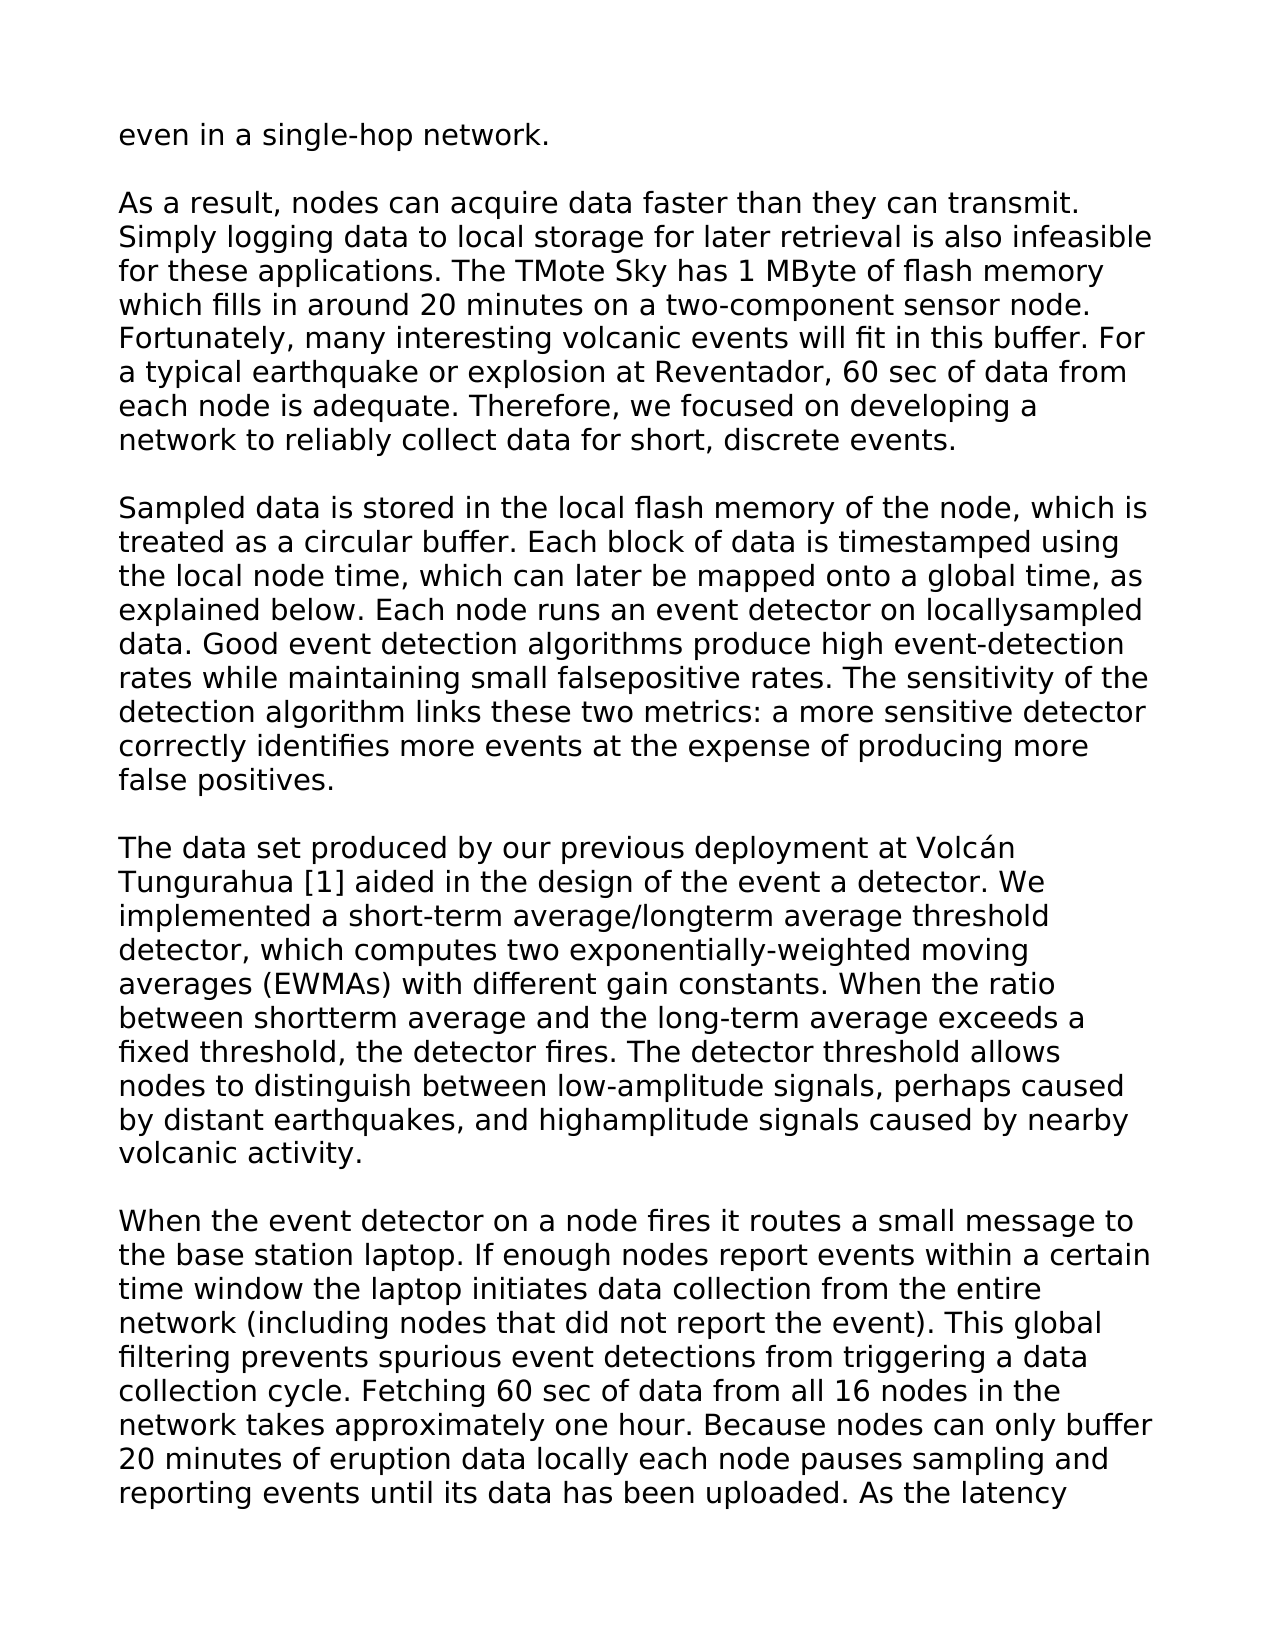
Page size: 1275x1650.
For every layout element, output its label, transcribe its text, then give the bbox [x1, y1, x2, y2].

text When the event detector on a node fires it routes a small message to the base station laptop. If enough nodes report events within a certain time window the laptop initiates data collection from the entire network (including nodes that did not report the event). This global filtering prevents spurious event detections from triggering a data collection cycle. Fetching 60 sec of data from all 16 nodes in the network takes approximately one hour. Because nodes can only buffer 20 minutes of eruption data locally each node pauses sampling and reporting events until its data has been uploaded. As the latency [118, 1205, 1157, 1510]
text even in a single-hop network. [118, 118, 1157, 152]
text As a result, nodes can acquire data faster than they can transmit. Simply logging data to local storage for later retrieval is also infeasible for these applications. The TMote Sky has 1 MByte of flash memory which fills in around 20 minutes on a two-component sensor node. Fortunately, many interesting volcanic events will fit in this buffer. For a typical earthquake or explosion at Reventador, 60 sec of data from each node is adequate. Therefore, we focused on developing a network to reliably collect data for short, discrete events. [118, 186, 1157, 458]
text The data set produced by our previous deployment at Volcán Tungurahua [1] aided in the design of the event a detector. We implemented a short-term average/longterm average threshold detector, which computes two exponentially-weighted moving averages (EWMAs) with different gain constants. When the ratio between shortterm average and the long-term average exceeds a fixed threshold, the detector fires. The detector threshold allows nodes to distinguish between low-amplitude signals, perhaps caused by distant earthquakes, and highamplitude signals caused by nearby volcanic activity. [118, 831, 1157, 1171]
text Sampled data is stored in the local flash memory of the node, which is treated as a circular buffer. Each block of data is timestamped using the local node time, which can later be mapped onto a global time, as explained below. Each node runs an event detector on locallysampled data. Good event detection algorithms produce high event-detection rates while maintaining small falsepositive rates. The sensitivity of the detection algorithm links these two metrics: a more sensitive detector correctly identifies more events at the expense of producing more false positives. [118, 492, 1157, 797]
